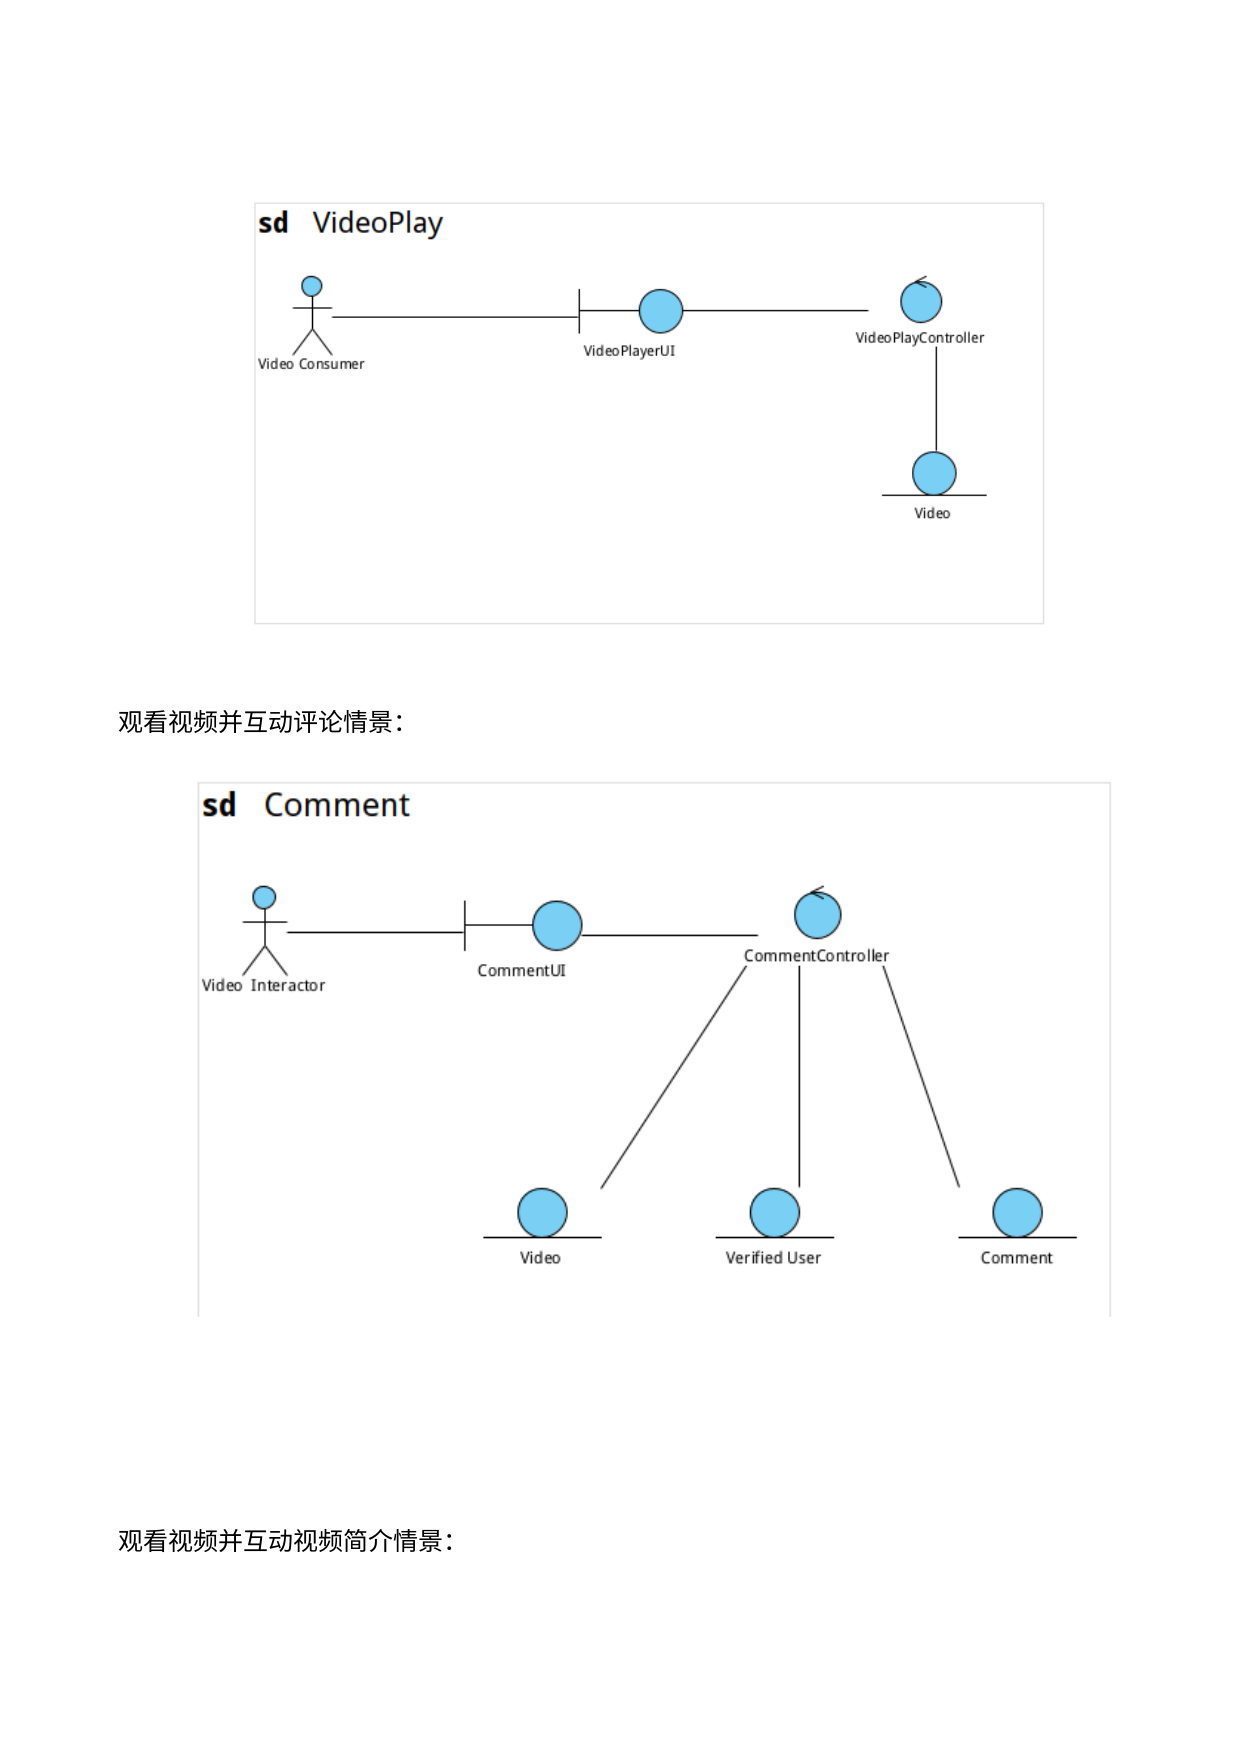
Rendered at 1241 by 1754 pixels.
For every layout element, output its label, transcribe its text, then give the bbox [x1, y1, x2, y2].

picture [142, 187, 1098, 669]
text 观看视频并互动视频简介情景： [118, 1521, 1122, 1557]
text 观看视频并互动评论情景： [118, 702, 1122, 739]
picture [118, 772, 1123, 1317]
